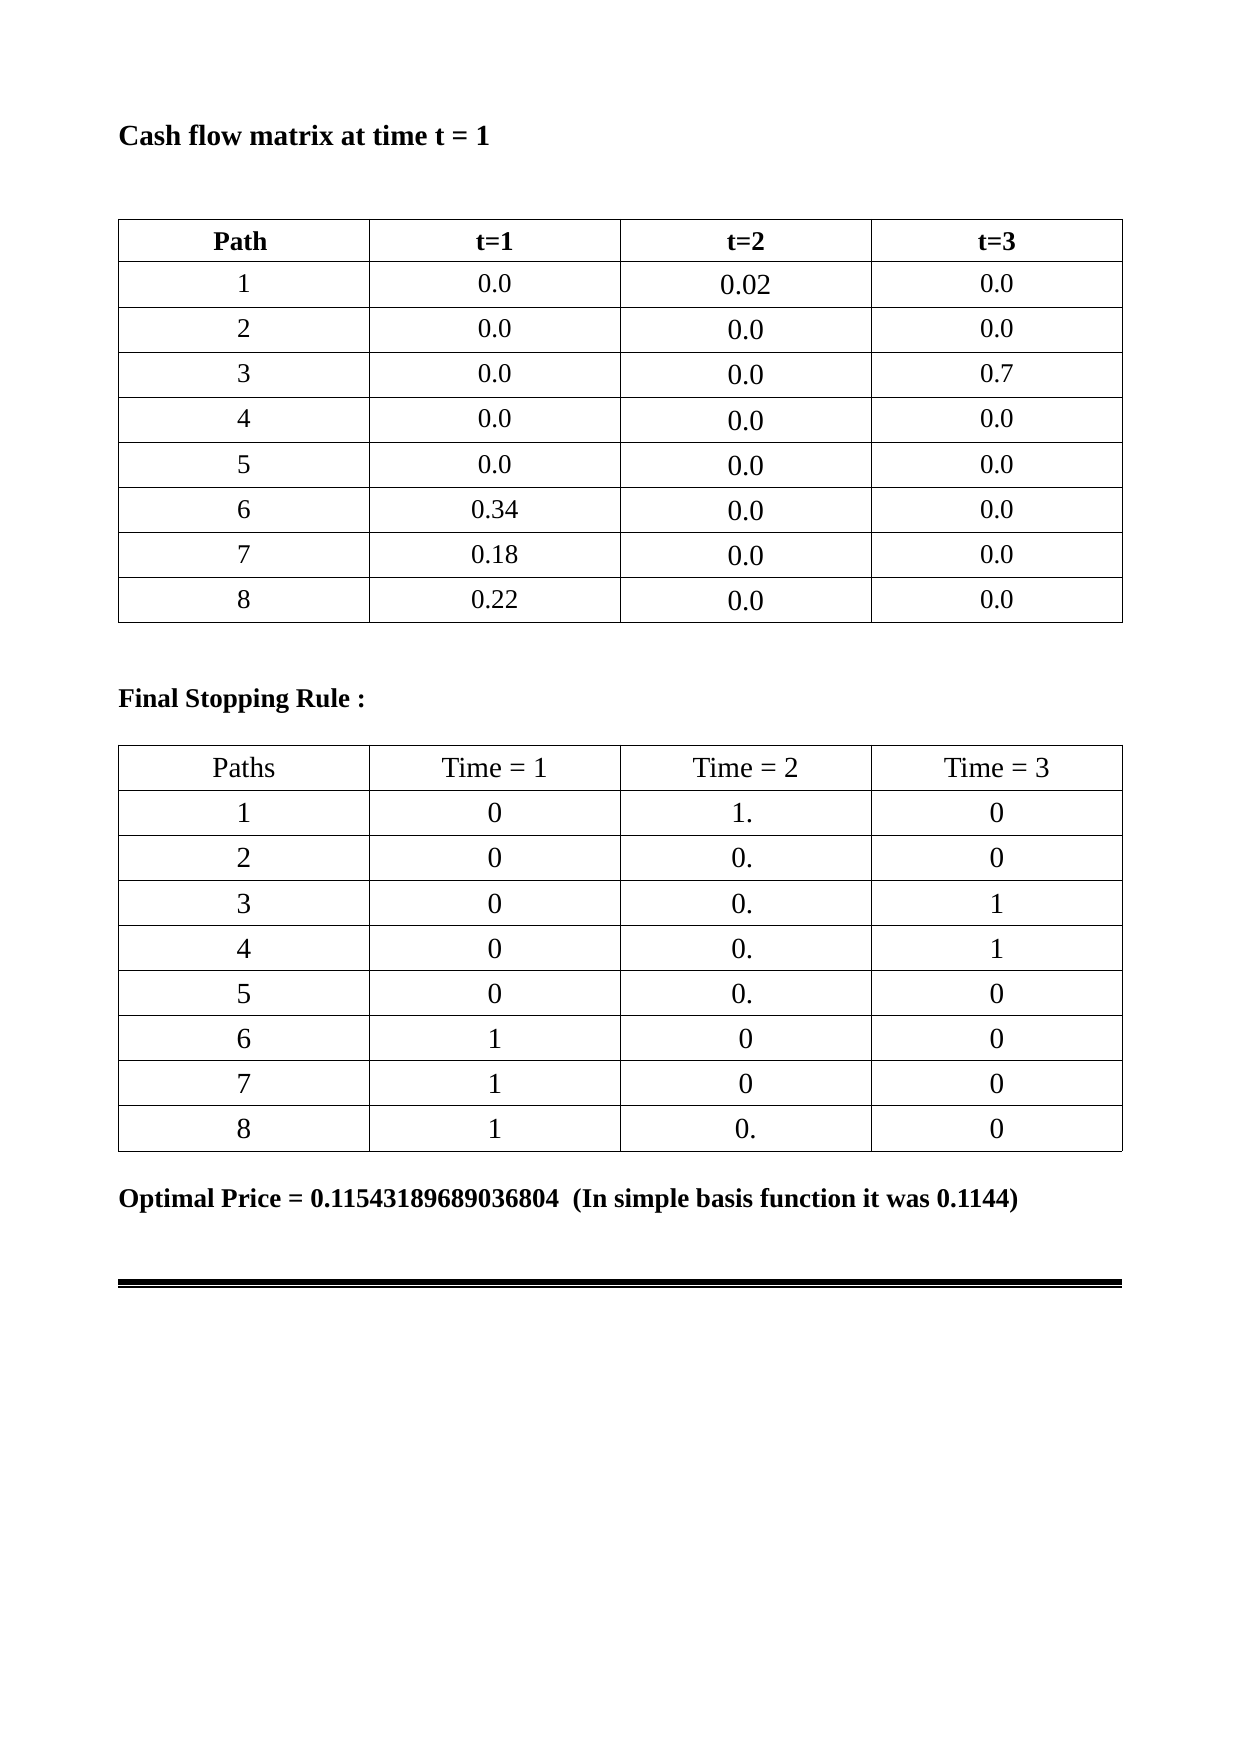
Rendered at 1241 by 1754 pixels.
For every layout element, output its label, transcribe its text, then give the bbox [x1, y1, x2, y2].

table_cell 1 [872, 881, 1122, 925]
table_cell 1 [119, 791, 369, 835]
table_cell 0.0 [872, 398, 1122, 442]
table_cell 2 [119, 836, 369, 880]
table_header Time = 1 [370, 746, 620, 790]
table_cell 0. [621, 926, 871, 970]
table_cell 1 [370, 1016, 620, 1060]
text Final Stopping Rule : [118, 682, 1122, 713]
table_cell 1 [872, 926, 1122, 970]
table_cell 7 [119, 533, 369, 577]
table_cell 0. [621, 836, 871, 880]
table_cell 5 [119, 971, 369, 1015]
table_header Paths [119, 746, 369, 790]
table_cell 4 [119, 926, 369, 970]
table_cell 3 [119, 881, 369, 925]
table_cell 0.22 [370, 578, 620, 622]
table_header Time = 2 [621, 746, 871, 790]
table_cell 0.0 [872, 533, 1122, 577]
table_cell 3 [119, 353, 369, 397]
table_cell 0.34 [370, 488, 620, 532]
table_cell 0.0 [872, 578, 1122, 622]
table_header t=2 [621, 220, 871, 261]
table_cell 1. [621, 791, 871, 835]
table_cell 0.18 [370, 533, 620, 577]
table_cell 0.0 [621, 308, 871, 352]
table_cell 0 [370, 836, 620, 880]
table_cell 0.0 [621, 578, 871, 622]
table_cell 1 [119, 262, 369, 307]
table_cell 0 [621, 1016, 871, 1060]
table_cell 0.7 [872, 353, 1122, 397]
table_cell 0.02 [621, 262, 871, 307]
table_cell 0. [621, 881, 871, 925]
table_cell 0 [370, 971, 620, 1015]
table_cell 0.0 [370, 353, 620, 397]
table_header t=1 [370, 220, 620, 261]
table_cell 0 [621, 1061, 871, 1105]
table_cell 0 [370, 791, 620, 835]
table_cell 5 [119, 443, 369, 487]
table_header t=3 [872, 220, 1122, 261]
table_header Time = 3 [872, 746, 1122, 790]
table_cell 0.0 [872, 262, 1122, 307]
table_cell 0 [872, 836, 1122, 880]
table_cell 4 [119, 398, 369, 442]
table_cell 1 [370, 1106, 620, 1151]
table_cell 0.0 [621, 398, 871, 442]
text Optimal Price = 0.11543189689036804 (In simple basis function it was 0.1144) [118, 1182, 1122, 1213]
table_cell 2 [119, 308, 369, 352]
table_cell 0.0 [872, 443, 1122, 487]
table_cell 0.0 [370, 308, 620, 352]
table_cell 0.0 [621, 488, 871, 532]
table_cell 0.0 [872, 488, 1122, 532]
table_cell 0 [872, 791, 1122, 835]
table_cell 1 [370, 1061, 620, 1105]
table_cell 8 [119, 578, 369, 622]
table_cell 0.0 [370, 443, 620, 487]
table_cell 0.0 [370, 398, 620, 442]
table_cell 8 [119, 1106, 369, 1151]
table_cell 0 [872, 971, 1122, 1015]
table_cell 0.0 [621, 533, 871, 577]
table_cell 0 [370, 881, 620, 925]
table_cell 0.0 [621, 443, 871, 487]
table_cell 6 [119, 1016, 369, 1060]
table_cell 0.0 [370, 262, 620, 307]
table_cell 6 [119, 488, 369, 532]
table_cell 0 [872, 1061, 1122, 1105]
table_cell 0. [621, 1106, 871, 1151]
table_cell 0.0 [621, 353, 871, 397]
table_header Path [119, 220, 369, 261]
table_cell 0 [872, 1016, 1122, 1060]
table_cell 7 [119, 1061, 369, 1105]
table_cell 0.0 [872, 308, 1122, 352]
table_cell 0. [621, 971, 871, 1015]
text Cash flow matrix at time t = 1 [118, 118, 1122, 152]
table_cell 0 [872, 1106, 1122, 1151]
table_cell 0 [370, 926, 620, 970]
